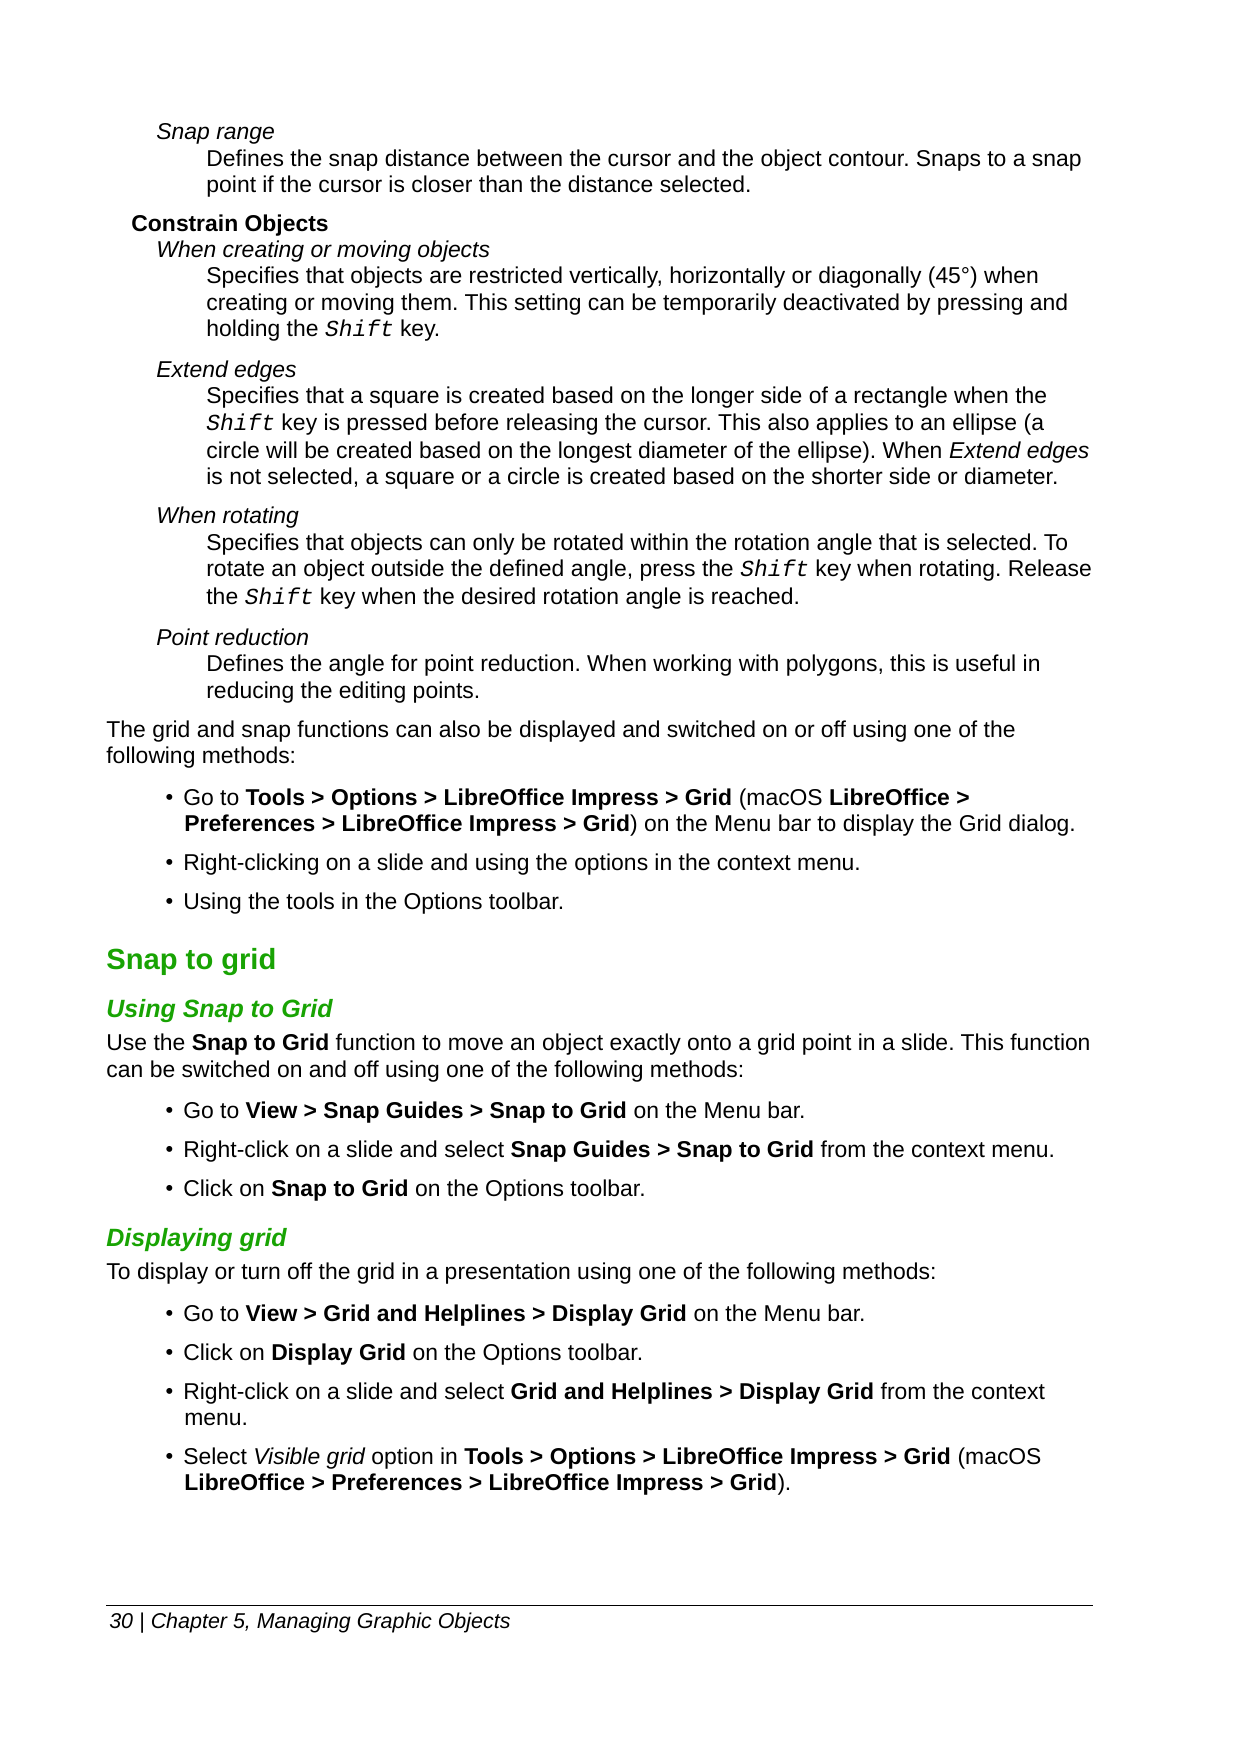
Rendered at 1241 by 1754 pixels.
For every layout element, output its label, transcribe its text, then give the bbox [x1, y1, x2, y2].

list Go to Tools > Options > LibreOffice Impress > Grid (macOS LibreOffice > Preferences > LibreOffice Impress > Grid) on the Menu bar to display the Grid dialog. [162, 781, 1093, 836]
list Right-click on a slide and select Snap Guides > Snap to Grid from the context menu. [162, 1133, 1093, 1163]
text Constrain Objects [131, 210, 1093, 236]
text To display or turn off the grid in a presentation using one of the following methods: [106, 1258, 1093, 1284]
list Right-clicking on a slide and using the options in the context menu. [162, 846, 1093, 875]
text Extend edges [156, 356, 1093, 382]
text Defines the angle for point reduction. When working with polygons, this is useful in reducing the editing points. [206, 650, 1093, 703]
list Go to View > Snap Guides > Snap to Grid on the Menu bar. [162, 1094, 1093, 1124]
text Defines the snap distance between the cursor and the object contour. Snaps to a snap point if the cursor is closer than the distance selected. [206, 144, 1093, 197]
text When creating or moving objects [156, 236, 1093, 262]
list Using the tools in the Options toolbar. [162, 885, 1093, 917]
subtitle Using Snap to Grid [106, 994, 1093, 1023]
text Specifies that a square is created based on the longer side of a rectangle when the Shift key is pressed before releasing the cursor. This also applies to an ellipse (a circle will be created based on the longest diameter of the ellipse). When Extend edges is not selected, a square or a circle is created based on the shorter side or diameter. [206, 382, 1093, 490]
list Go to View > Grid and Helplines > Display Grid on the Menu bar. [162, 1297, 1093, 1326]
list Click on Snap to Grid on the Options toolbar. [162, 1172, 1093, 1204]
text Specifies that objects are restricted vertically, horizontally or diagonally (45°) when creating or moving them. This setting can be temporarily deactivated by pressing and holding the Shift key. [206, 262, 1093, 343]
list Select Visible grid option in Tools > Options > LibreOffice Impress > Grid (macOS LibreOffice > Preferences > LibreOffice Impress > Grid). [162, 1440, 1093, 1498]
text When rotating [156, 502, 1093, 528]
text Use the Snap to Grid function to move an object exactly onto a grid point in a slide. This function can be switched on and off using one of the following methods: [106, 1029, 1093, 1082]
text Specifies that objects can only be rotated within the rotation angle that is selected. To rotate an object outside the defined angle, press the Shift key when rotating. Release the Shift key when the desired rotation angle is reached. [206, 528, 1093, 612]
list Click on Display Grid on the Options toolbar. [162, 1336, 1093, 1365]
text The grid and snap functions can also be displayed and switched on or off using one of the following methods: [106, 716, 1093, 768]
list Right-click on a slide and select Grid and Helplines > Display Grid from the context menu. [162, 1375, 1093, 1430]
text Snap range [156, 118, 1093, 144]
subtitle Displaying grid [106, 1223, 1093, 1252]
subtitle Snap to grid [106, 942, 1093, 976]
text Point reduction [156, 624, 1093, 650]
